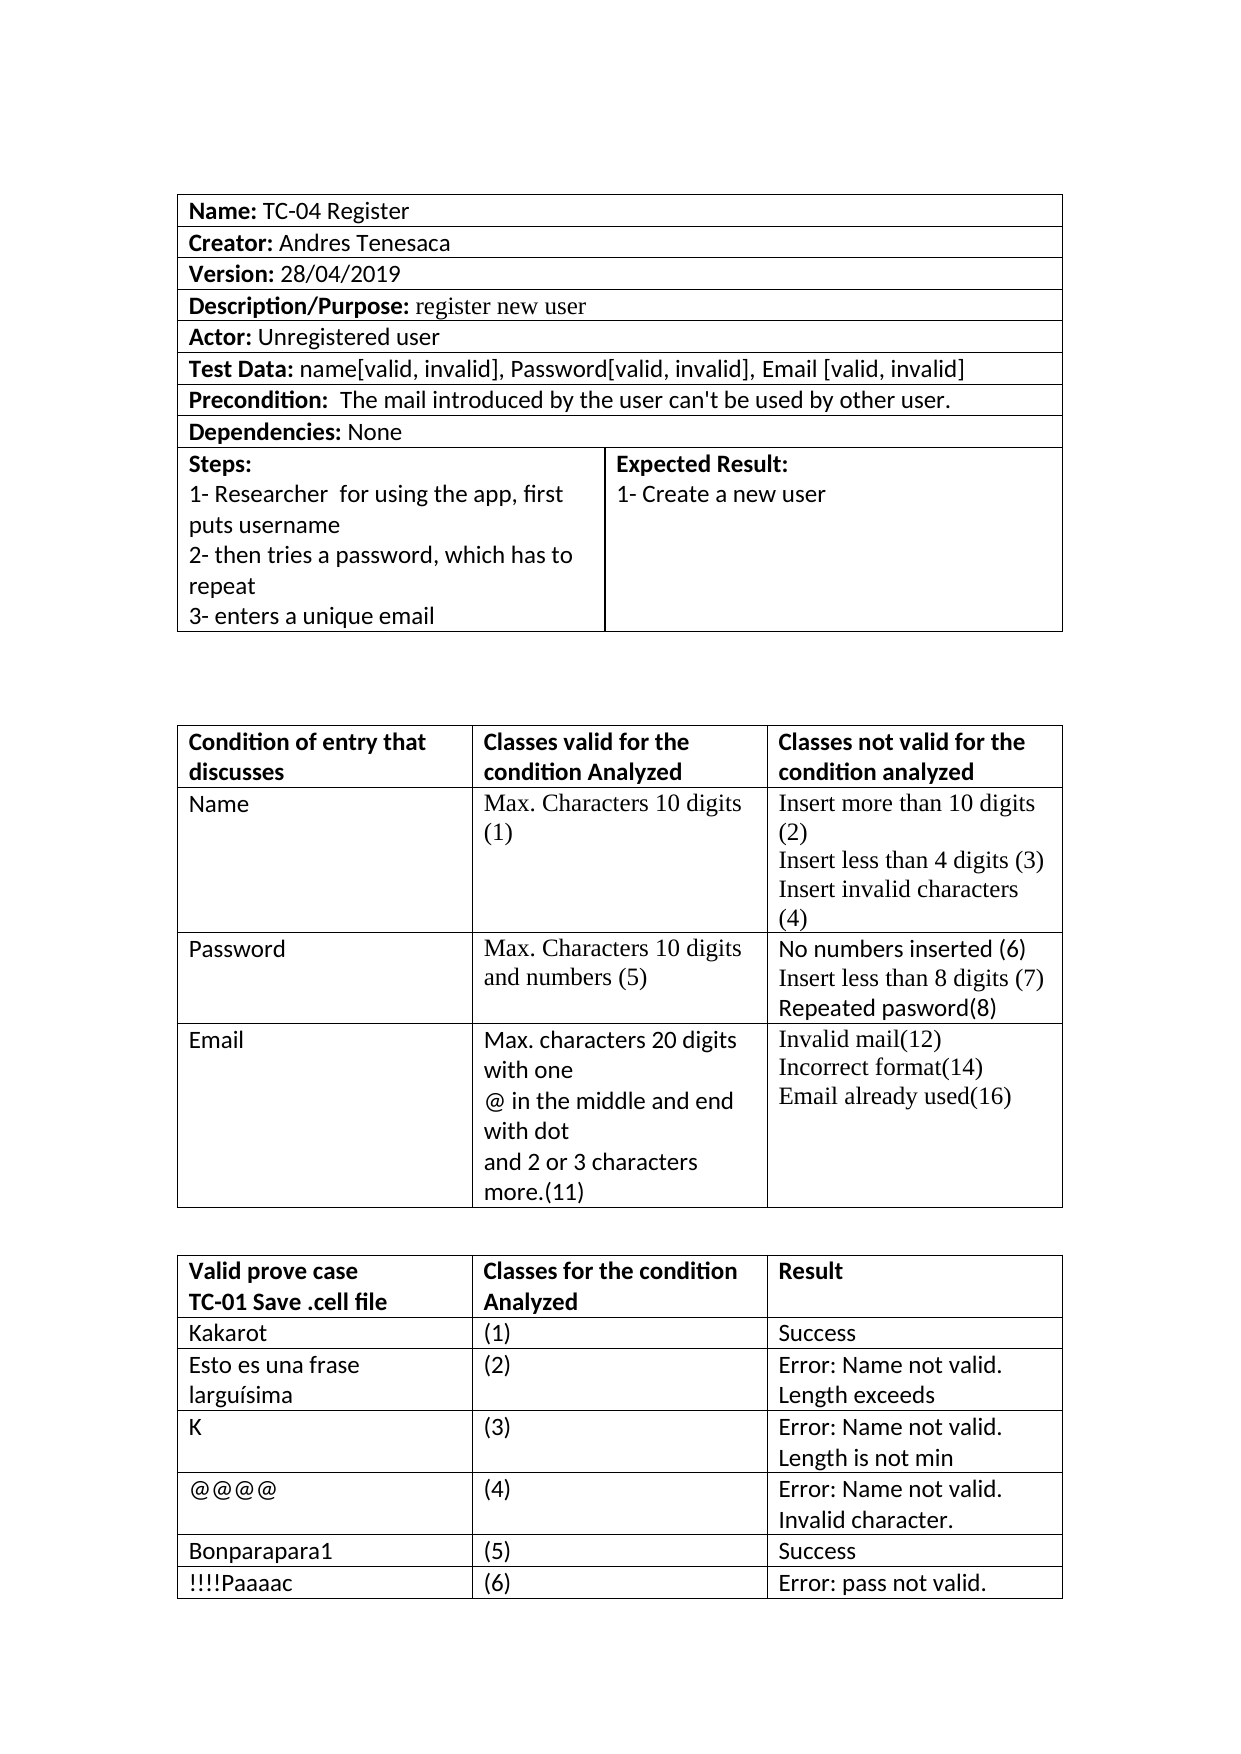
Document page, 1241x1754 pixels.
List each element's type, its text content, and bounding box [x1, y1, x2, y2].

table_cell Version: 28/04/2019 [178, 258, 1062, 289]
table_cell Dependencies: None [178, 416, 1062, 447]
table_cell Kakarot [178, 1318, 472, 1348]
table_cell (1) [473, 1318, 767, 1348]
table_header Classes valid for the condition Analyzed [473, 726, 767, 787]
table_cell Password [178, 933, 472, 1023]
table_cell (6) [473, 1567, 767, 1597]
table_cell Precondition: The mail introduced by the user can't be used by other user. [178, 385, 1062, 415]
table_header Classes not valid for the condition analyzed [768, 726, 1062, 787]
table_cell Actor: Unregistered user [178, 321, 1062, 352]
table_cell Expected Result: 1- Create a new user [606, 448, 1062, 631]
table_cell Creator: Andres Tenesaca [178, 227, 1062, 257]
table_cell (3) [473, 1411, 767, 1472]
table_cell Test Data: name[valid, invalid], Password[valid, invalid], Email [valid, invalid] [178, 353, 1062, 383]
table_cell Max. characters 20 digits with one @ in the middle and end with dot and 2 or 3 characters more.(11) [473, 1024, 767, 1207]
table_cell Error: Name not valid. Length is not min [768, 1411, 1062, 1472]
table_cell (2) [473, 1349, 767, 1410]
table_cell Invalid mail(12) Incorrect format(14) Email already used(16) [768, 1024, 1062, 1207]
table_cell Insert more than 10 digits (2) Insert less than 4 digits (3) Insert invalid characters (4) [768, 788, 1062, 932]
table_header Classes for the condition Analyzed [473, 1256, 767, 1317]
table_header Valid prove case TC-01 Save .cell file [178, 1256, 472, 1317]
table_cell Steps: 1- Researcher for using the app, first puts username 2- then tries a password, which has to repeat 3- enters a unique email [178, 448, 604, 631]
table_cell Max. Characters 10 digits and numbers (5) [473, 933, 767, 1023]
table_cell Email [178, 1024, 472, 1207]
table_header Result [768, 1256, 1062, 1317]
table_cell Name [178, 788, 472, 932]
table_cell Success [768, 1535, 1062, 1566]
table_cell Description/Purpose: register new user [178, 290, 1062, 320]
table_cell Error: pass not valid. [768, 1567, 1062, 1597]
table_header Condition of entry that discusses [178, 726, 472, 787]
table_cell @@@@ [178, 1473, 472, 1534]
table_cell Bonparapara1 [178, 1535, 472, 1566]
table_cell No numbers inserted (6) Insert less than 8 digits (7) Repeated pasword(8) [768, 933, 1062, 1023]
table_cell Max. Characters 10 digits (1) [473, 788, 767, 932]
table_cell Error: Name not valid. Length exceeds [768, 1349, 1062, 1410]
table_cell (4) [473, 1473, 767, 1534]
table_header Name: TC-04 Register [178, 195, 1062, 226]
table_cell Esto es una frase larguísima [178, 1349, 472, 1410]
table_cell Success [768, 1318, 1062, 1348]
table_cell (5) [473, 1535, 767, 1566]
table_cell !!!!Paaaac [178, 1567, 472, 1597]
table_cell Error: Name not valid. Invalid character. [768, 1473, 1062, 1534]
table_cell K [178, 1411, 472, 1472]
